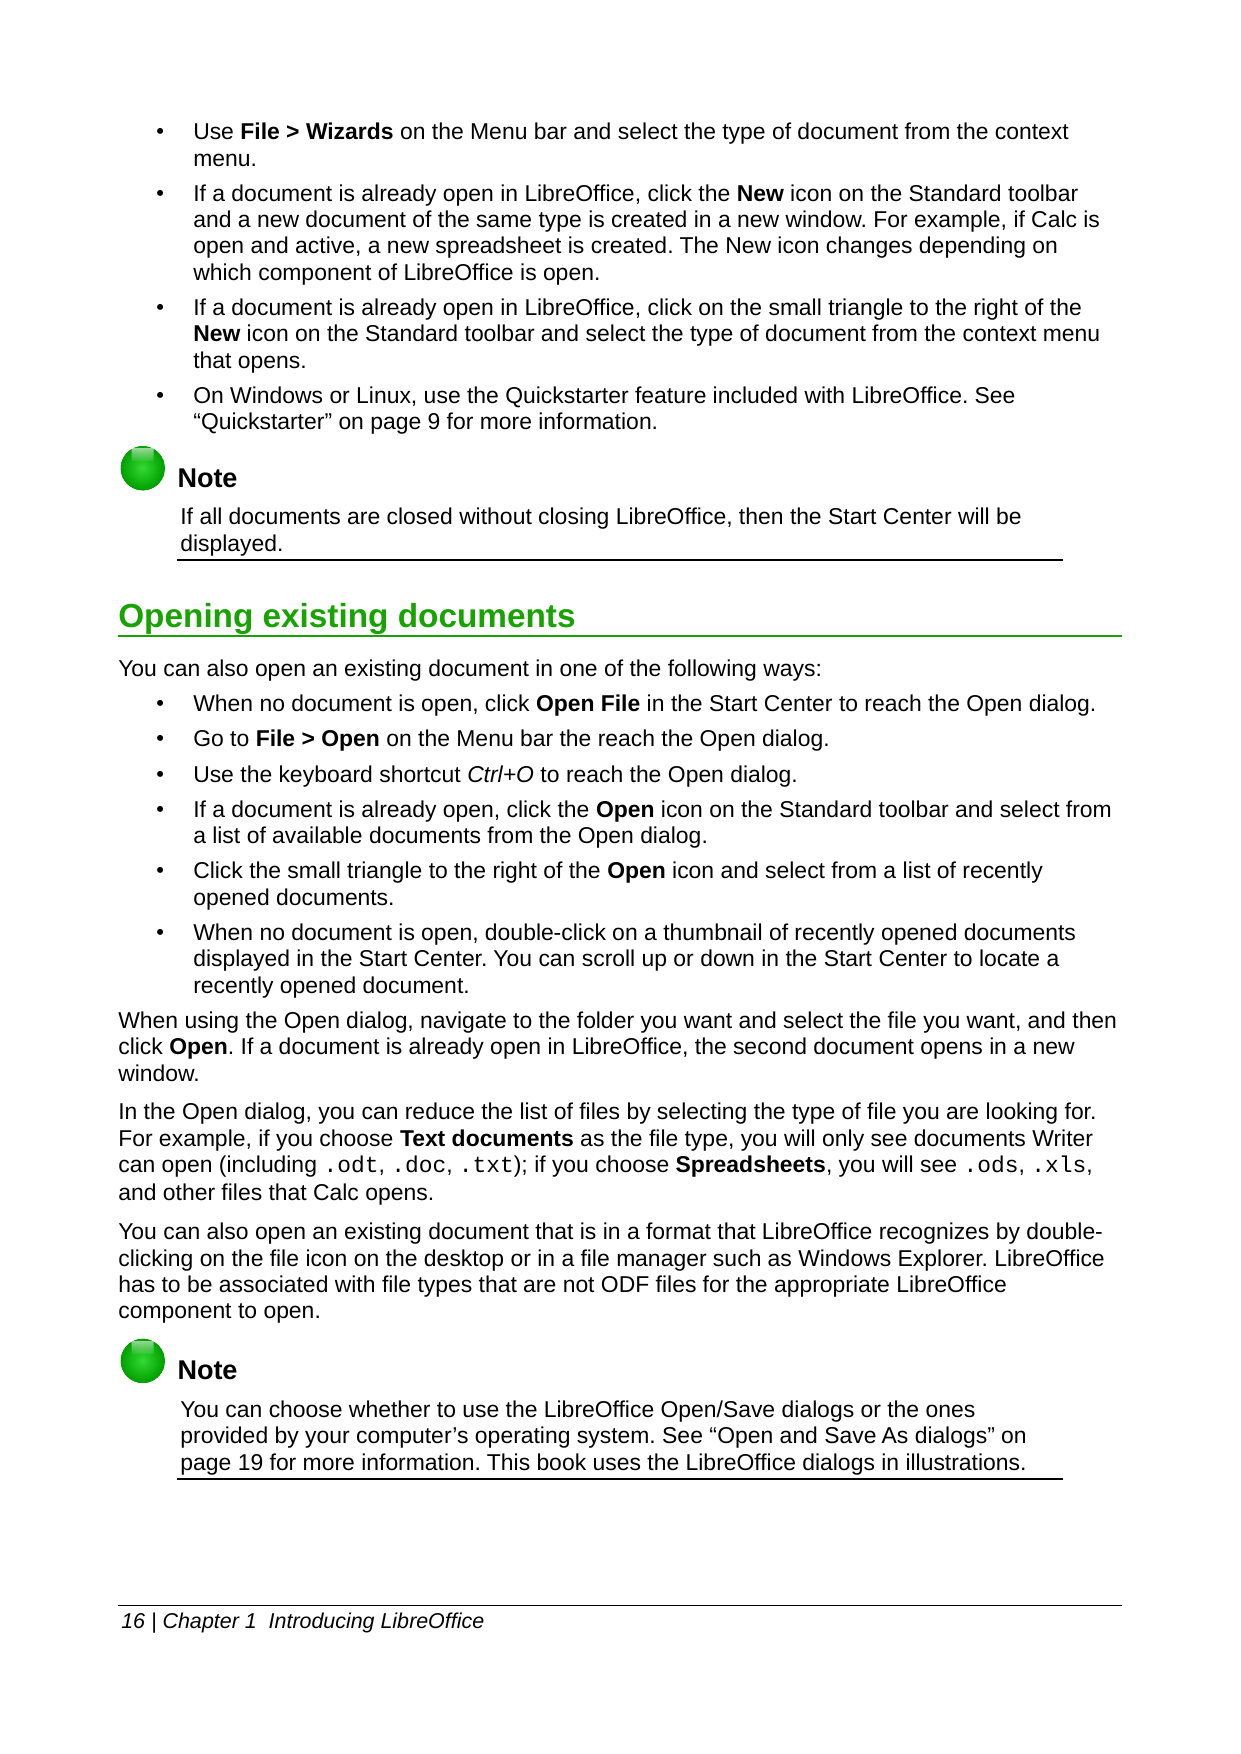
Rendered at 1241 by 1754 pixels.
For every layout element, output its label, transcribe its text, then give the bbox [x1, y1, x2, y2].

text You can also open an existing document in one of the following ways: [118, 655, 1122, 681]
subtitle Opening existing documents [118, 597, 1122, 635]
list If a document is already open, click the Open icon on the Standard toolbar and select from a list of available documents from the Open dialog. [156, 796, 1122, 848]
list Click the small triangle to the right of the Open icon and select from a list of recently opened documents. [156, 857, 1122, 910]
list Use the keyboard shortcut Ctrl+O to reach the Open dialog. [156, 761, 1122, 787]
text If all documents are closed without closing LibreOffice, then the Start Center will be displayed. [177, 500, 1063, 559]
subtitle Note [118, 443, 1122, 493]
text When using the Open dialog, navigate to the folder you want and select the file you want, and then click Open. If a document is already open in LibreOffice, the second document opens in a new window. [118, 1007, 1122, 1086]
list Go to File > Open on the Menu bar the reach the Open dialog. [156, 725, 1122, 752]
text You can also open an existing document that is in a format that LibreOffice recognizes by double-clicking on the file icon on the desktop or in a file manager such as Windows Explorer. LibreOffice has to be associated with file types that are not ODF files for the appropriate LibreOffice component to open. [118, 1218, 1122, 1324]
text In the Open dialog, you can reduce the list of files by selecting the type of file you are looking for. For example, if you choose Text documents as the file type, you will only see documents Writer can open (including .odt, .doc, .txt); if you choose Spreadsheets, you will see .ods, .xls, and other files that Calc opens. [118, 1098, 1122, 1206]
list On Windows or Linux, use the Quickstarter feature included with LibreOffice. See “Quickstarter” on page 9 for more information. [156, 382, 1122, 434]
list If a document is already open in LibreOffice, click the New icon on the Standard toolbar and a new document of the same type is created in a new window. For example, if Calc is open and active, a new spreadsheet is created. The New icon changes depending on which component of LibreOffice is open. [156, 180, 1122, 285]
list If a document is already open in LibreOffice, click on the small triangle to the right of the New icon on the Standard toolbar and select the type of document from the context menu that opens. [156, 294, 1122, 373]
list When no document is open, click Open File in the Start Center to reach the Open dialog. [156, 690, 1122, 716]
list Use File > Wizards on the Menu bar and select the type of document from the context menu. [156, 118, 1122, 171]
list When no document is open, double-click on a thumbnail of recently opened documents displayed in the Start Center. You can scroll up or down in the Start Center to locate a recently opened document. [156, 919, 1122, 998]
subtitle Note [118, 1336, 1122, 1386]
text You can choose whether to use the LibreOffice Open/Save dialogs or the ones provided by your computer’s operating system. See “Open and Save As dialogs” on page 19 for more information. This book uses the LibreOffice dialogs in illustrations. [177, 1393, 1063, 1478]
